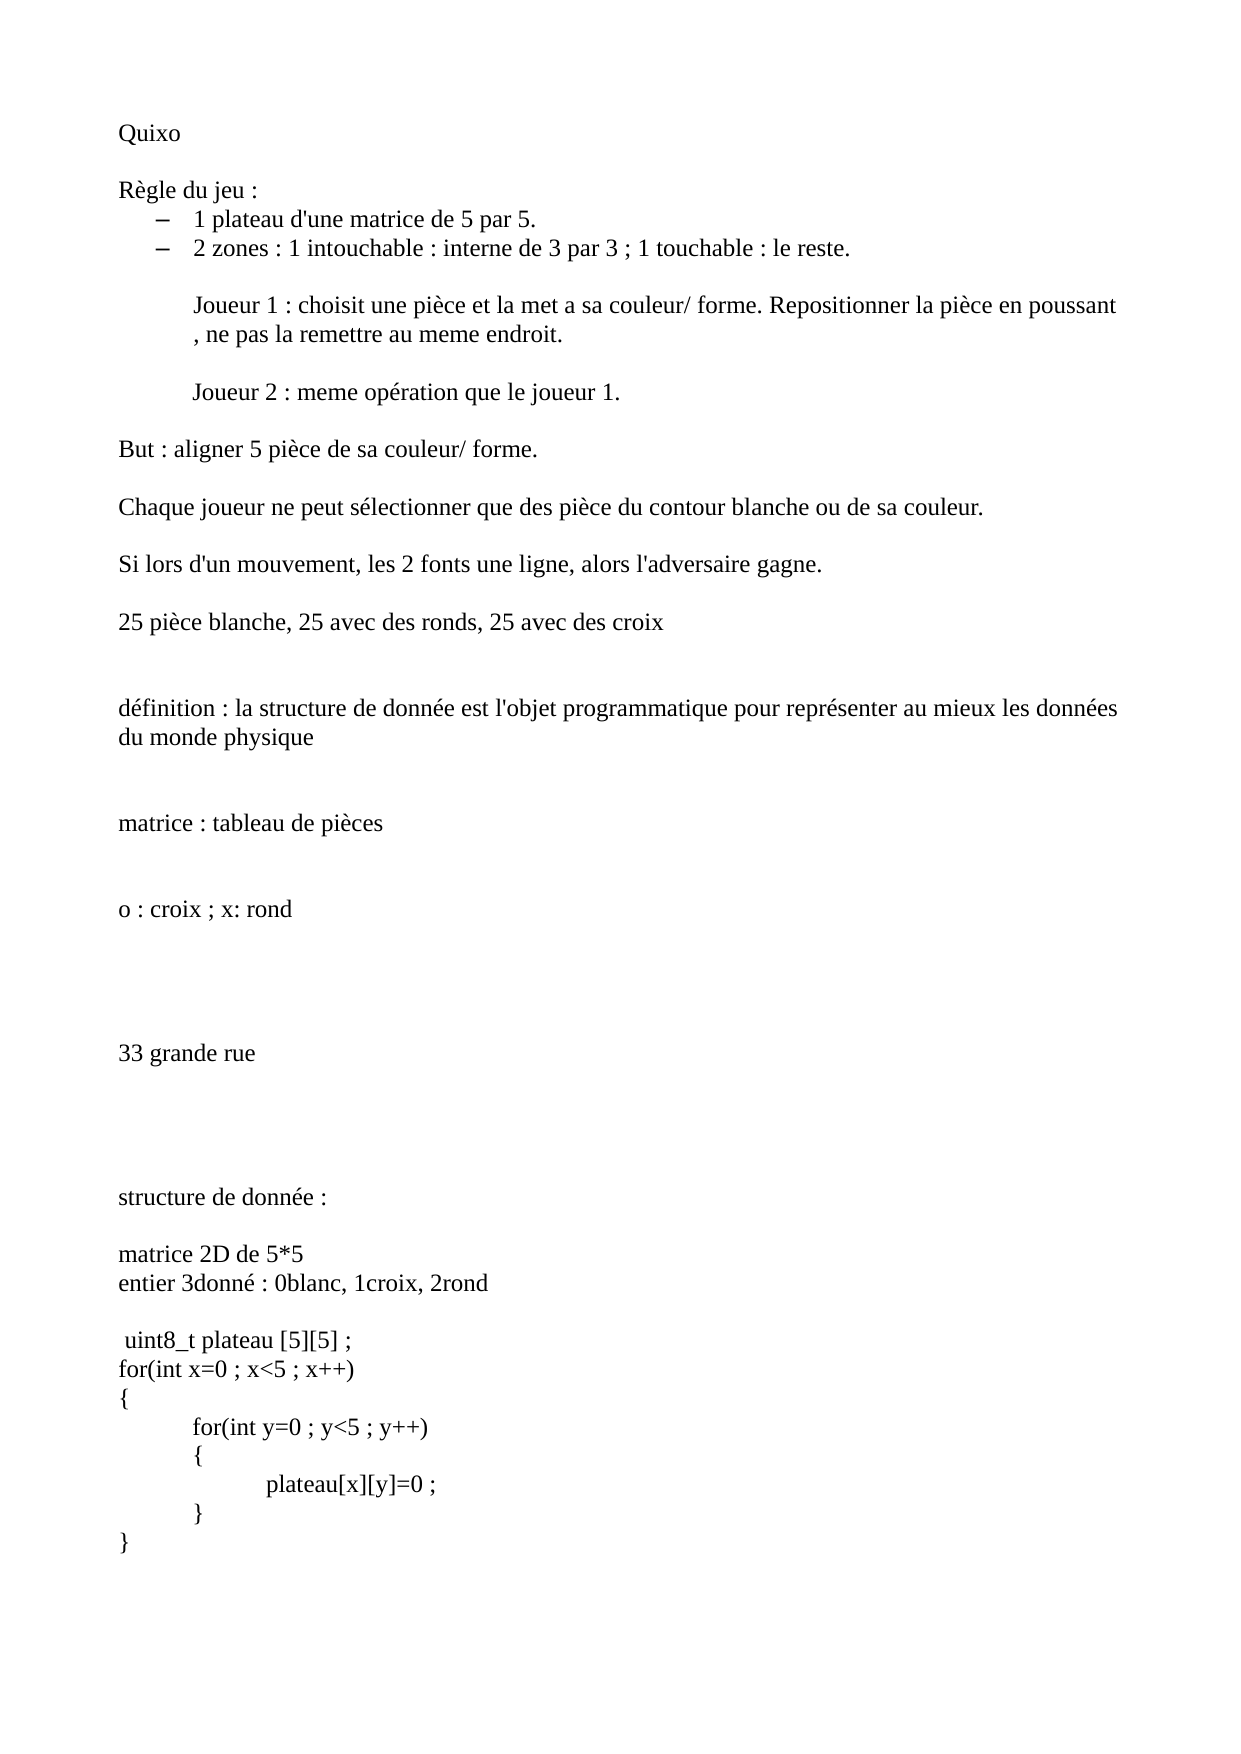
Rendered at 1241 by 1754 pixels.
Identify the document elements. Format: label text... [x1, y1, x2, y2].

text for(int x=0 ; x<5 ; x++) [118, 1354, 1122, 1383]
text } [118, 1498, 1122, 1527]
list 2 zones : 1 intouchable : interne de 3 par 3 ; 1 touchable : le reste. [156, 233, 1122, 262]
text Si lors d'un mouvement, les 2 fonts une ligne, alors l'adversaire gagne. [118, 549, 1122, 578]
text But : aligner 5 pièce de sa couleur/ forme. [118, 434, 1122, 463]
text uint8_t plateau [5][5] ; [118, 1326, 1122, 1354]
text Chaque joueur ne peut sélectionner que des pièce du contour blanche ou de sa couleur. [118, 492, 1122, 521]
text { [118, 1383, 1122, 1412]
list Joueur 1 : choisit une pièce et la met a sa couleur/ forme. Repositionner la pièce en poussant , ne pas la remettre au meme endroit. [156, 291, 1122, 348]
text Règle du jeu : [118, 176, 1122, 204]
text définition : la structure de donnée est l'objet programmatique pour représenter au mieux les données du monde physique [118, 693, 1122, 751]
text for(int y=0 ; y<5 ; y++) [118, 1412, 1122, 1441]
text matrice 2D de 5*5 [118, 1239, 1122, 1268]
text { [118, 1441, 1122, 1469]
text Joueur 2 : meme opération que le joueur 1. [118, 377, 1122, 406]
text 33 grande rue [118, 1038, 1122, 1067]
list 1 plateau d'une matrice de 5 par 5. [156, 204, 1122, 233]
text } [118, 1527, 1122, 1556]
text 25 pièce blanche, 25 avec des ronds, 25 avec des croix [118, 607, 1122, 636]
text entier 3donné : 0blanc, 1croix, 2rond [118, 1268, 1122, 1297]
text Quixo [118, 118, 1122, 147]
text plateau[x][y]=0 ; [118, 1469, 1122, 1498]
text structure de donnée : [118, 1182, 1122, 1211]
text o : croix ; x: rond [118, 894, 1122, 923]
text matrice : tableau de pièces [118, 808, 1122, 837]
